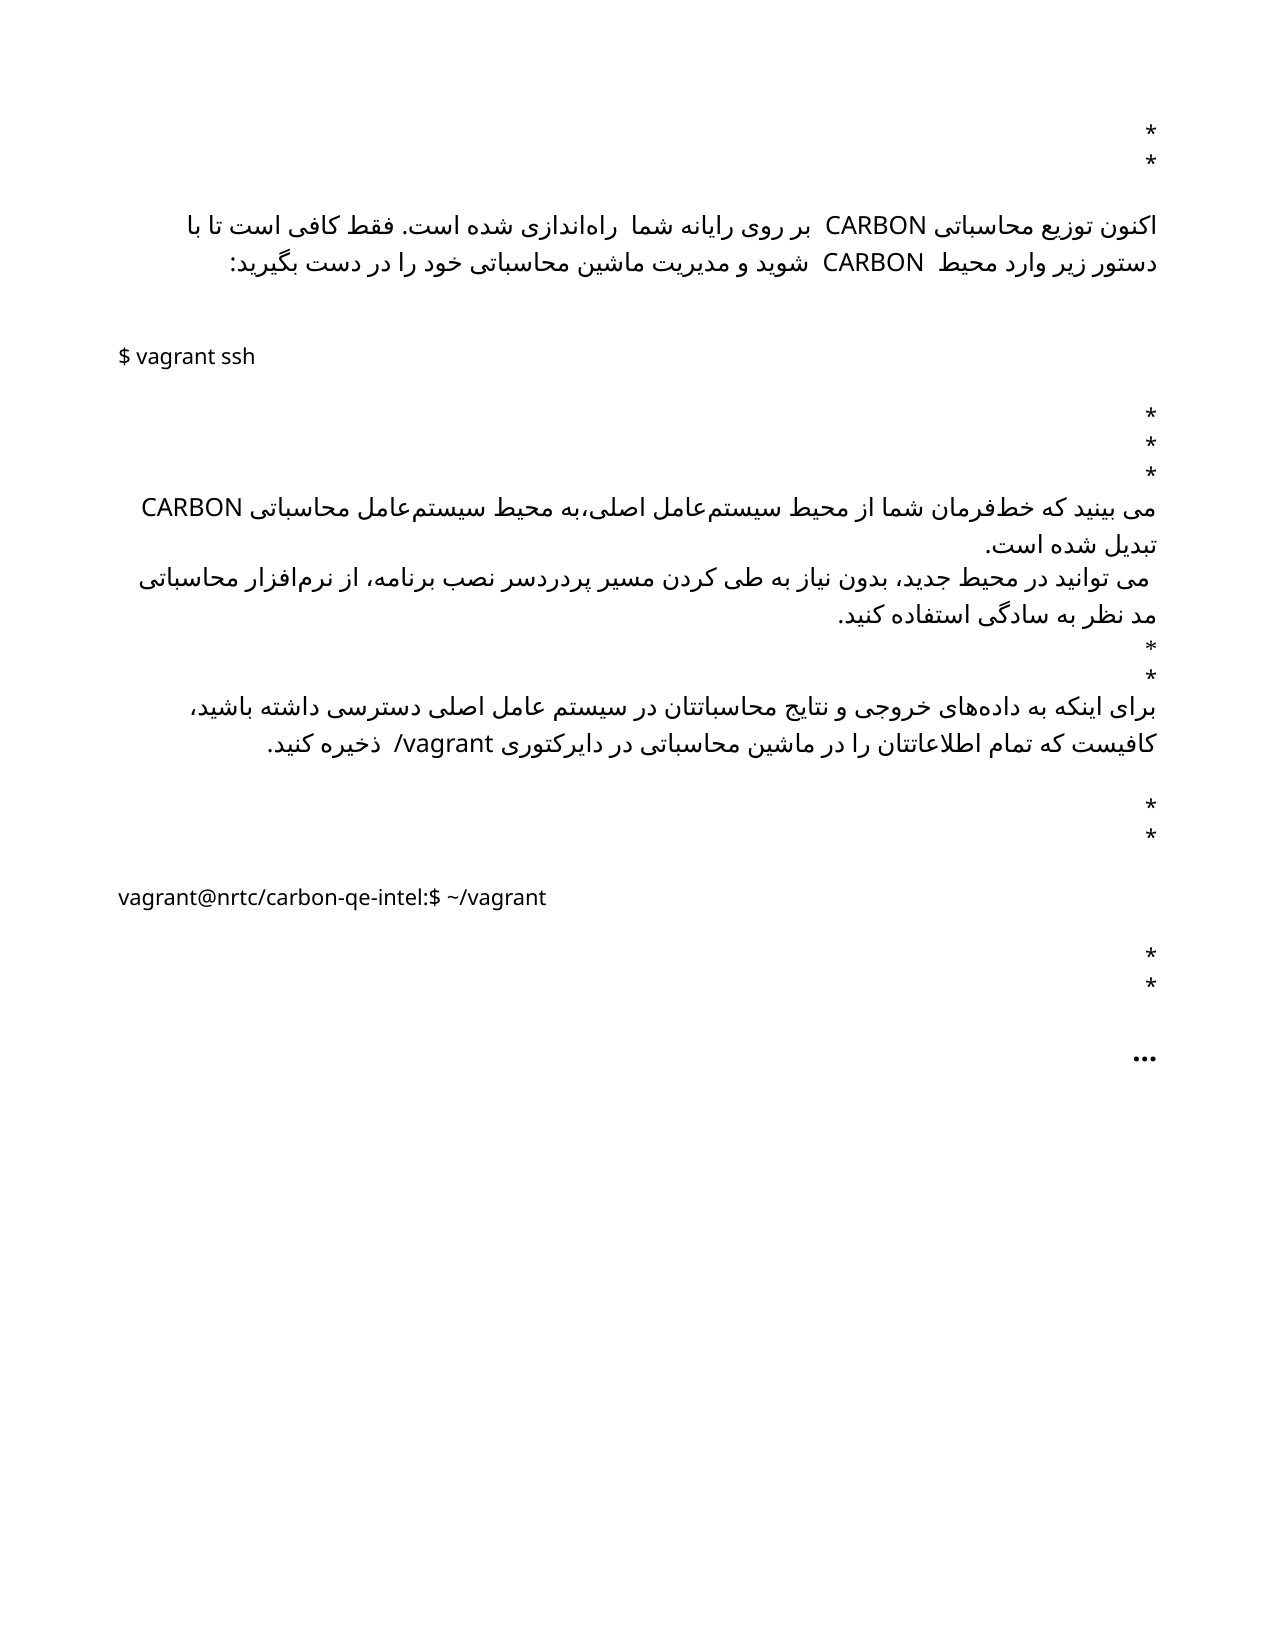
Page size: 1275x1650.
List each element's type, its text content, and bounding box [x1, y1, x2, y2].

text * [118, 822, 1157, 852]
text * [118, 148, 1157, 178]
text * [118, 633, 1157, 663]
text * [118, 118, 1157, 148]
text … [118, 1031, 1157, 1070]
text * [118, 430, 1157, 460]
text * [118, 792, 1157, 822]
text vagrant@nrtc/carbon-qe-intel:$ ~/vagrant [118, 882, 1157, 912]
text * [118, 460, 1157, 490]
text $ vagrant ssh [118, 341, 1157, 371]
text * [118, 971, 1157, 1001]
text * [118, 941, 1157, 971]
text ‫برای اینکه به داده‌های خروجی و نتایج محاسباتتان در سیستم عامل اصلی دسترسی داشته باشید، کافیست که تمام اطلاعاتتان را در ماشین محاسباتی در دایرکتوری ‪ /vagrant‬ ذخیره کنید. [118, 693, 1157, 763]
text ‫اکنون توزیع محاسباتی CARBON بر روی رایانه شما راه‌اندازی شده است. فقط کافی است تا با دستور زیر وارد محیط CARBON شوید و مدیریت ماشین محاسباتی خود را در دست بگیرید:‬ [118, 207, 1157, 281]
text * [118, 401, 1157, 430]
text ‫می بینید که خط‌فرمان شما از محیط سیستم‌‌عامل اصلی،‌به محیط سیستم‌عامل محاسباتی CARBON تبدیل شده است.‬ [118, 490, 1157, 564]
text ‫ می توانید در محیط جدید،‌ بدون نیاز به طی کردن مسیر پردردسر نصب برنامه،‌ از نرم‌افزار محاسباتی مد نظر به سادگی استفاده کنید.‬ [118, 564, 1157, 633]
text * [118, 663, 1157, 693]
